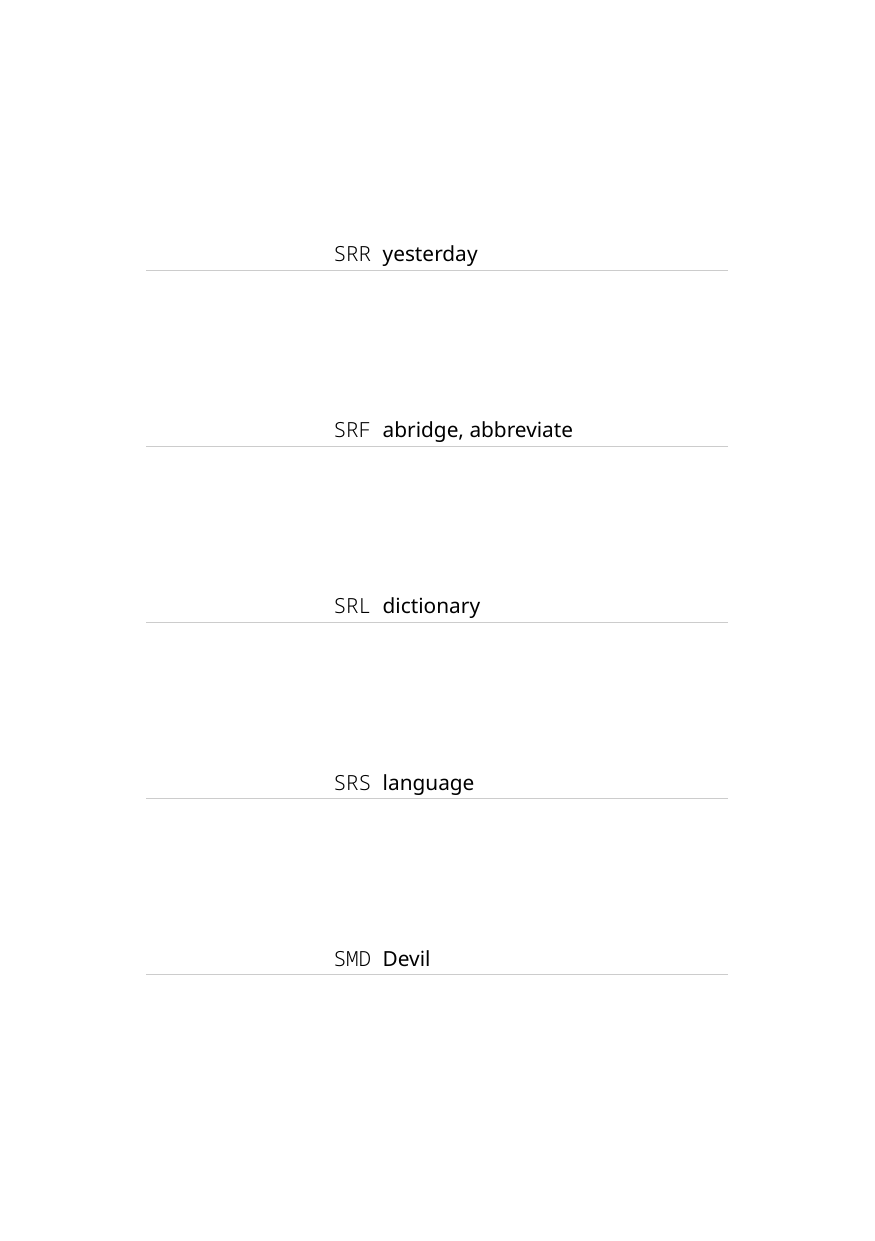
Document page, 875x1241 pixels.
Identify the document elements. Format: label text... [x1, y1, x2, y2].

text SRL dictionary [146, 447, 728, 622]
text SRF abridge, abbreviate [146, 271, 728, 446]
text SMD Devil [146, 799, 728, 974]
text SRR yesterday [146, 94, 728, 270]
text SRS language [146, 623, 728, 798]
